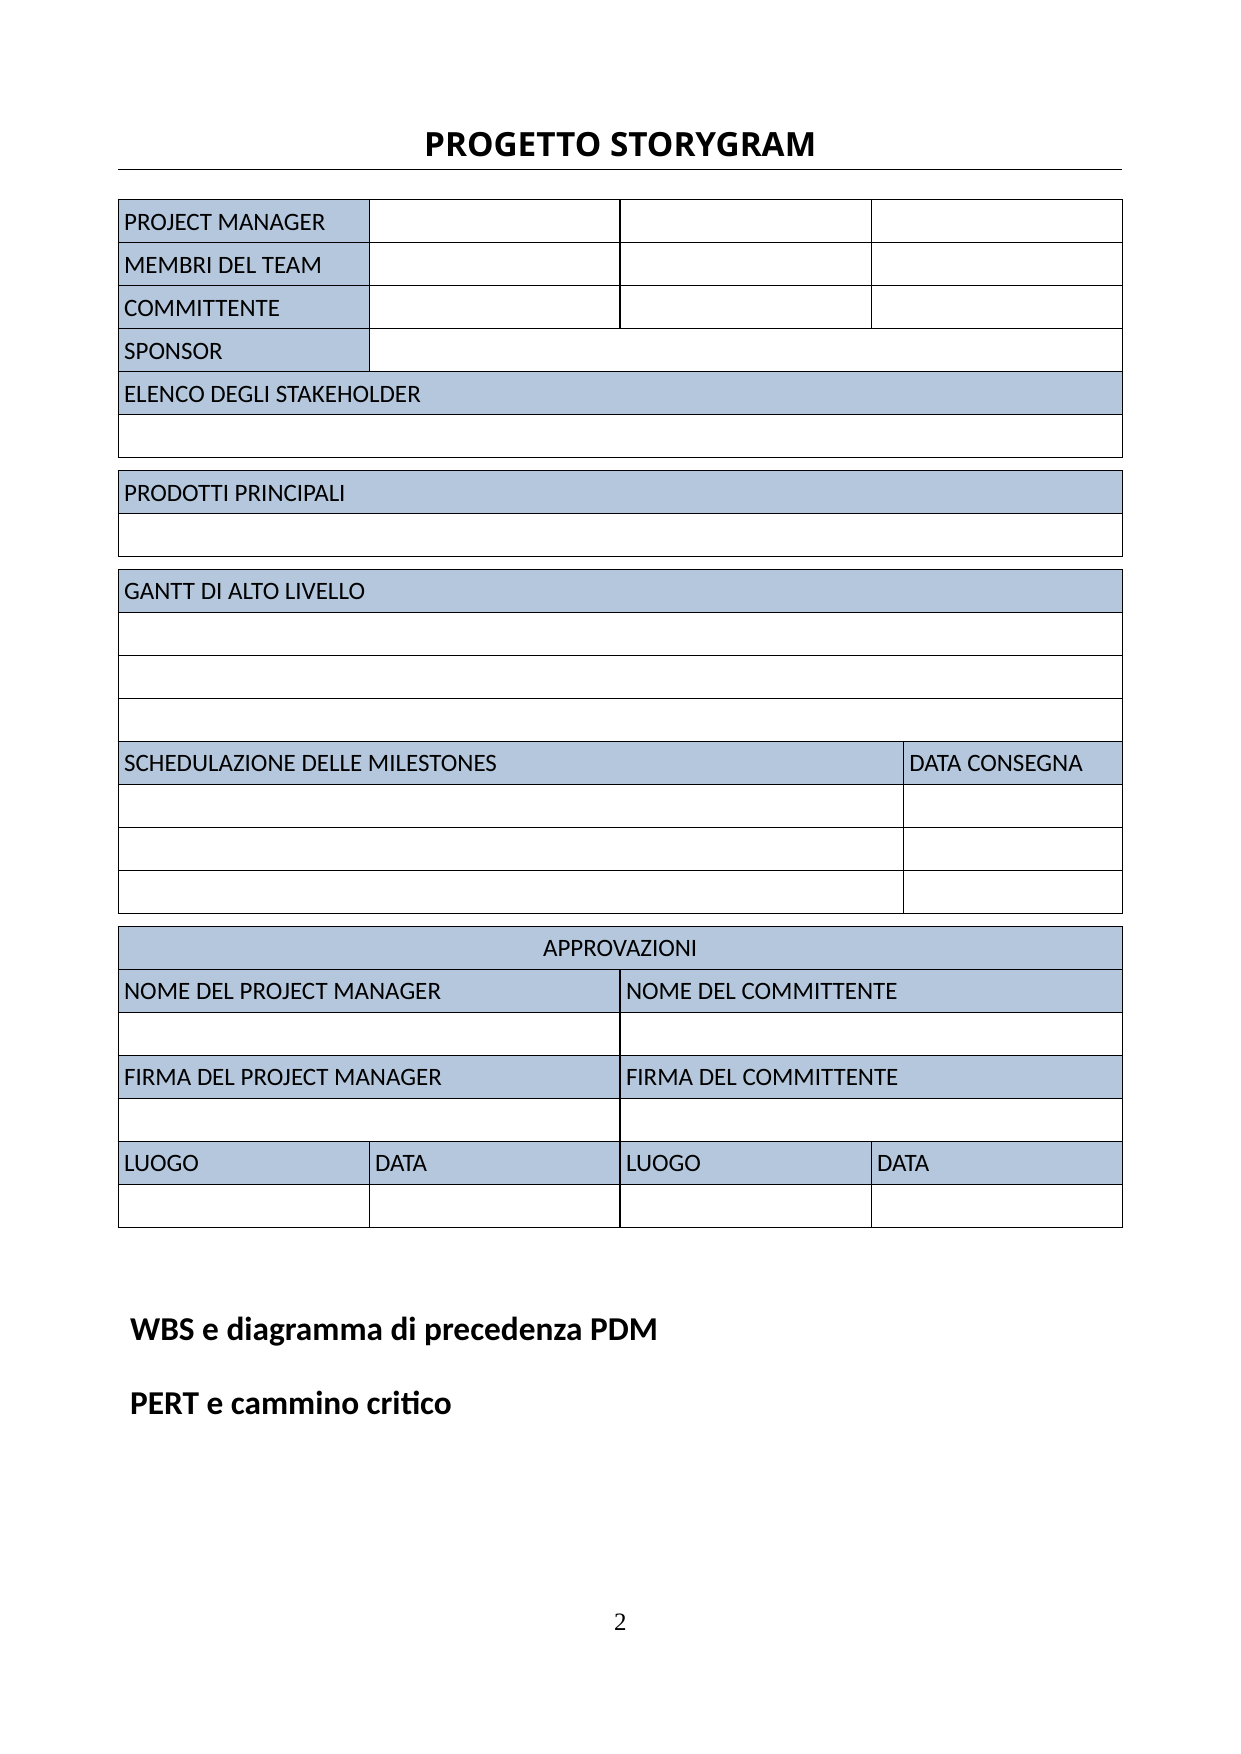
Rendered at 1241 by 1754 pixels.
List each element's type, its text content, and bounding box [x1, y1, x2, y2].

table_cell FIRMA DEL COMMITTENTE [621, 1056, 1122, 1098]
table_cell [119, 871, 903, 913]
table_cell [119, 1099, 619, 1141]
table_cell MEMBRI DEL TEAM [119, 243, 369, 285]
table_header GANTT DI ALTO LIVELLO [119, 570, 1122, 612]
subtitle WBS e diagramma di precedenza PDM [130, 1308, 1122, 1348]
table_cell [904, 785, 1122, 827]
table_header APPROVAZIONI [119, 927, 1122, 969]
table_cell [119, 1013, 619, 1055]
table_cell [904, 871, 1122, 913]
table_cell SPONSOR [119, 329, 369, 371]
table_cell FIRMA DEL PROJECT MANAGER [119, 1056, 619, 1098]
table_header DATA CONSEGNA [904, 742, 1122, 784]
table_cell [119, 1185, 369, 1227]
table_header PROJECT MANAGER [119, 200, 369, 242]
table_header [872, 200, 1122, 242]
table_cell NOME DEL PROJECT MANAGER [119, 970, 619, 1012]
table_cell [119, 514, 1122, 556]
table_cell ELENCO DEGLI STAKEHOLDER [119, 372, 1122, 414]
table_cell [872, 286, 1122, 328]
table_cell [119, 699, 1122, 741]
table_cell [370, 1185, 619, 1227]
table_cell [119, 613, 1122, 655]
table_cell [621, 1013, 1122, 1055]
table_cell LUOGO [621, 1142, 871, 1184]
table_cell [904, 828, 1122, 870]
table_cell [370, 243, 619, 285]
table_cell NOME DEL COMMITTENTE [621, 970, 1122, 1012]
table_header SCHEDULAZIONE DELLE MILESTONES [119, 742, 903, 784]
table_cell [621, 286, 871, 328]
table_cell [621, 1185, 871, 1227]
table_header [370, 200, 619, 242]
table_cell LUOGO [119, 1142, 369, 1184]
table_cell [621, 243, 871, 285]
table_cell [119, 656, 1122, 698]
table_cell DATA [370, 1142, 619, 1184]
table_cell [119, 828, 903, 870]
table_cell COMMITTENTE [119, 286, 369, 328]
table_header [621, 200, 871, 242]
table_cell [872, 243, 1122, 285]
table_cell [370, 286, 619, 328]
table_cell [872, 1185, 1122, 1227]
table_cell [621, 1099, 1122, 1141]
table_cell [119, 415, 1122, 457]
table_cell [119, 785, 903, 827]
table_cell DATA [872, 1142, 1122, 1184]
table_header PRODOTTI PRINCIPALI [119, 471, 1122, 513]
subtitle PERT e cammino critico [130, 1382, 1122, 1423]
table_cell [370, 329, 1122, 371]
